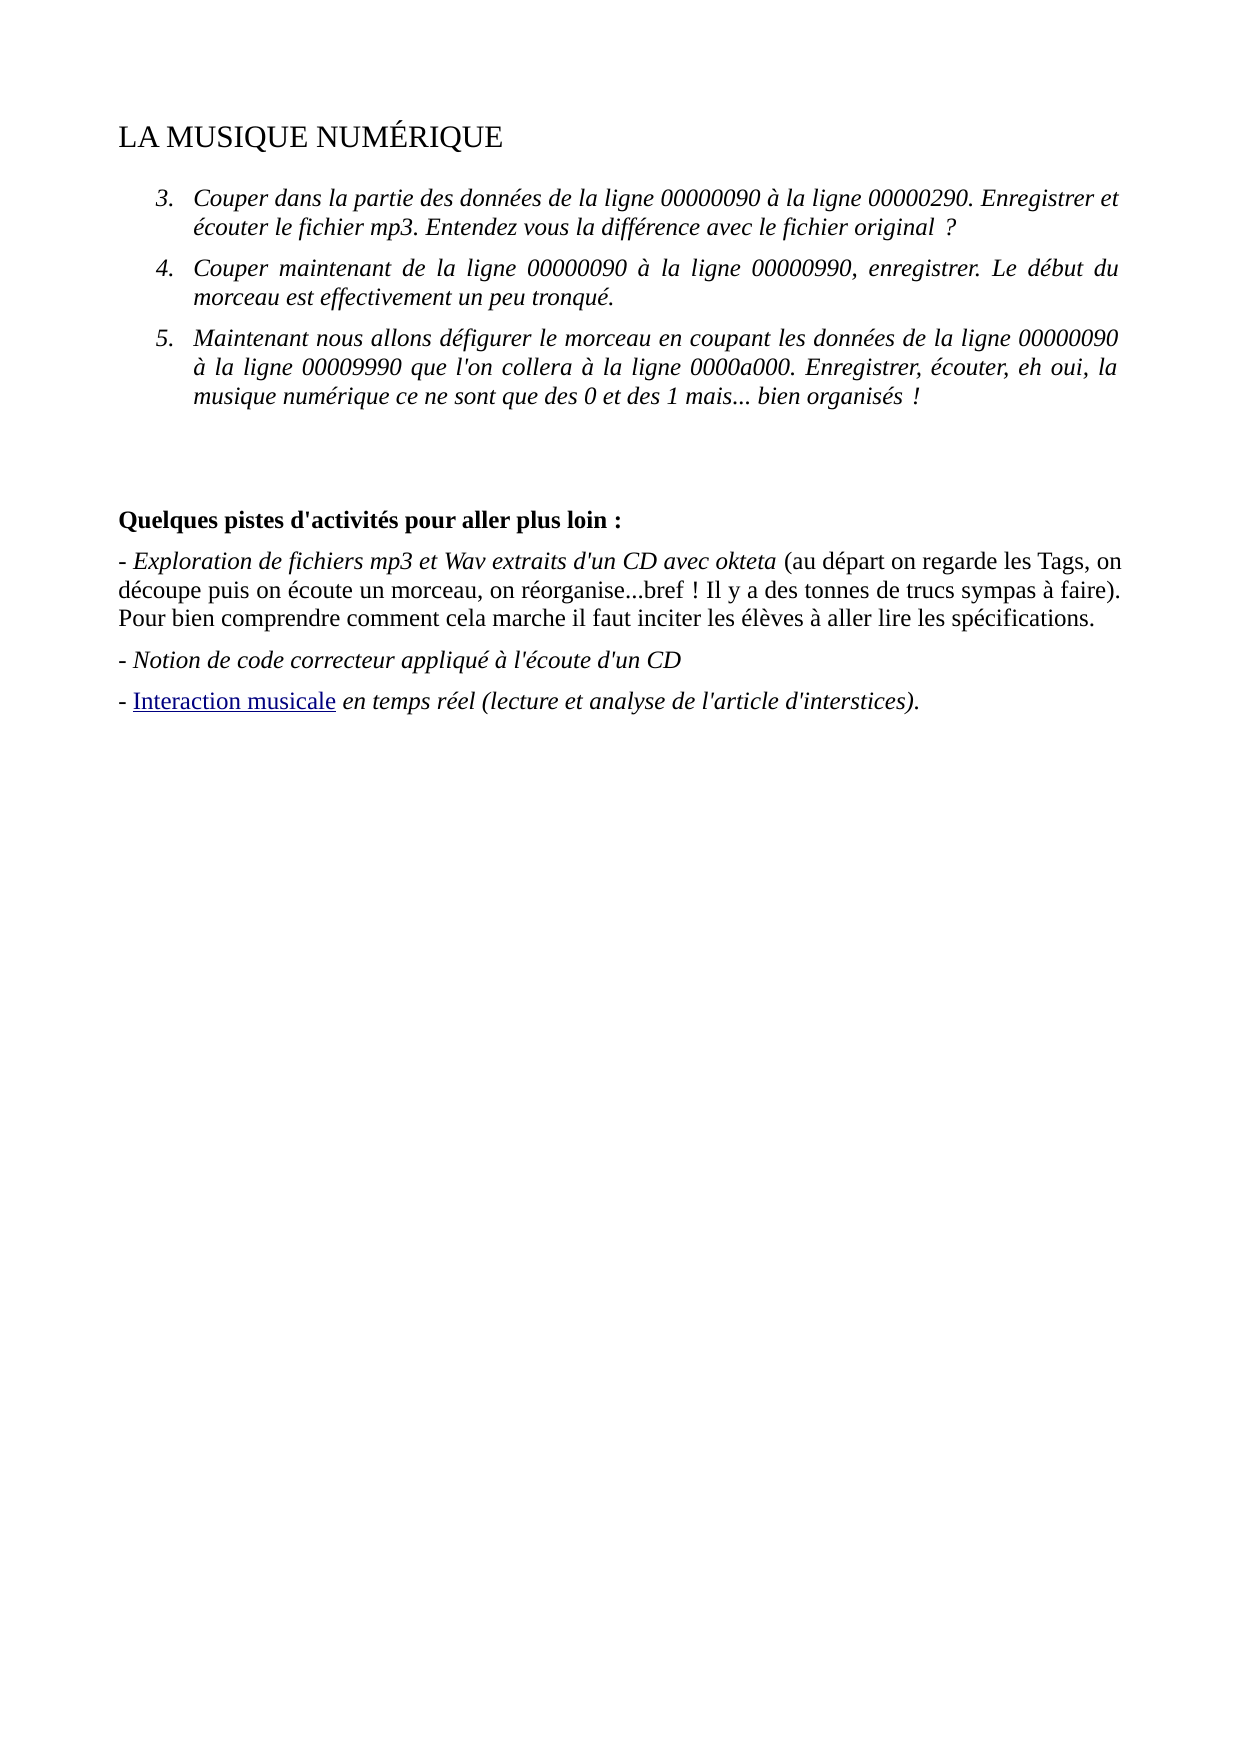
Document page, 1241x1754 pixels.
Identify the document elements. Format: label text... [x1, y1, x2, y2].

text - Interaction musicale en temps réel (lecture et analyse de l'article d'interstices). [118, 686, 1122, 715]
list Maintenant nous allons défigurer le morceau en coupant les données de la ligne 00000090 à la ligne 00009990 que l'on collera à la ligne 0000a000. Enregistrer, écouter, eh oui, la musique numérique ce ne sont que des 0 et des 1 mais... bien organisés ! [156, 323, 1122, 410]
text Quelques pistes d'activités pour aller plus loin : [118, 505, 1122, 533]
list Couper maintenant de la ligne 00000090 à la ligne 00000990, enregistrer. Le début du morceau est effectivement un peu tronqué. [156, 253, 1122, 311]
text - Notion de code correcteur appliqué à l'écoute d'un CD [118, 645, 1122, 673]
list Couper dans la partie des données de la ligne 00000090 à la ligne 00000290. Enregistrer et écouter le fichier mp3. Entendez vous la différence avec le fichier original ? [156, 183, 1122, 241]
text - Exploration de fichiers mp3 et Wav extraits d'un CD avec okteta (au départ on regarde les Tags, on découpe puis on écoute un morceau, on réorganise...bref ! Il y a des tonnes de trucs sympas à faire). Pour bien comprendre comment cela marche il faut inciter les élèves à aller lire les spécifications. [118, 546, 1122, 632]
